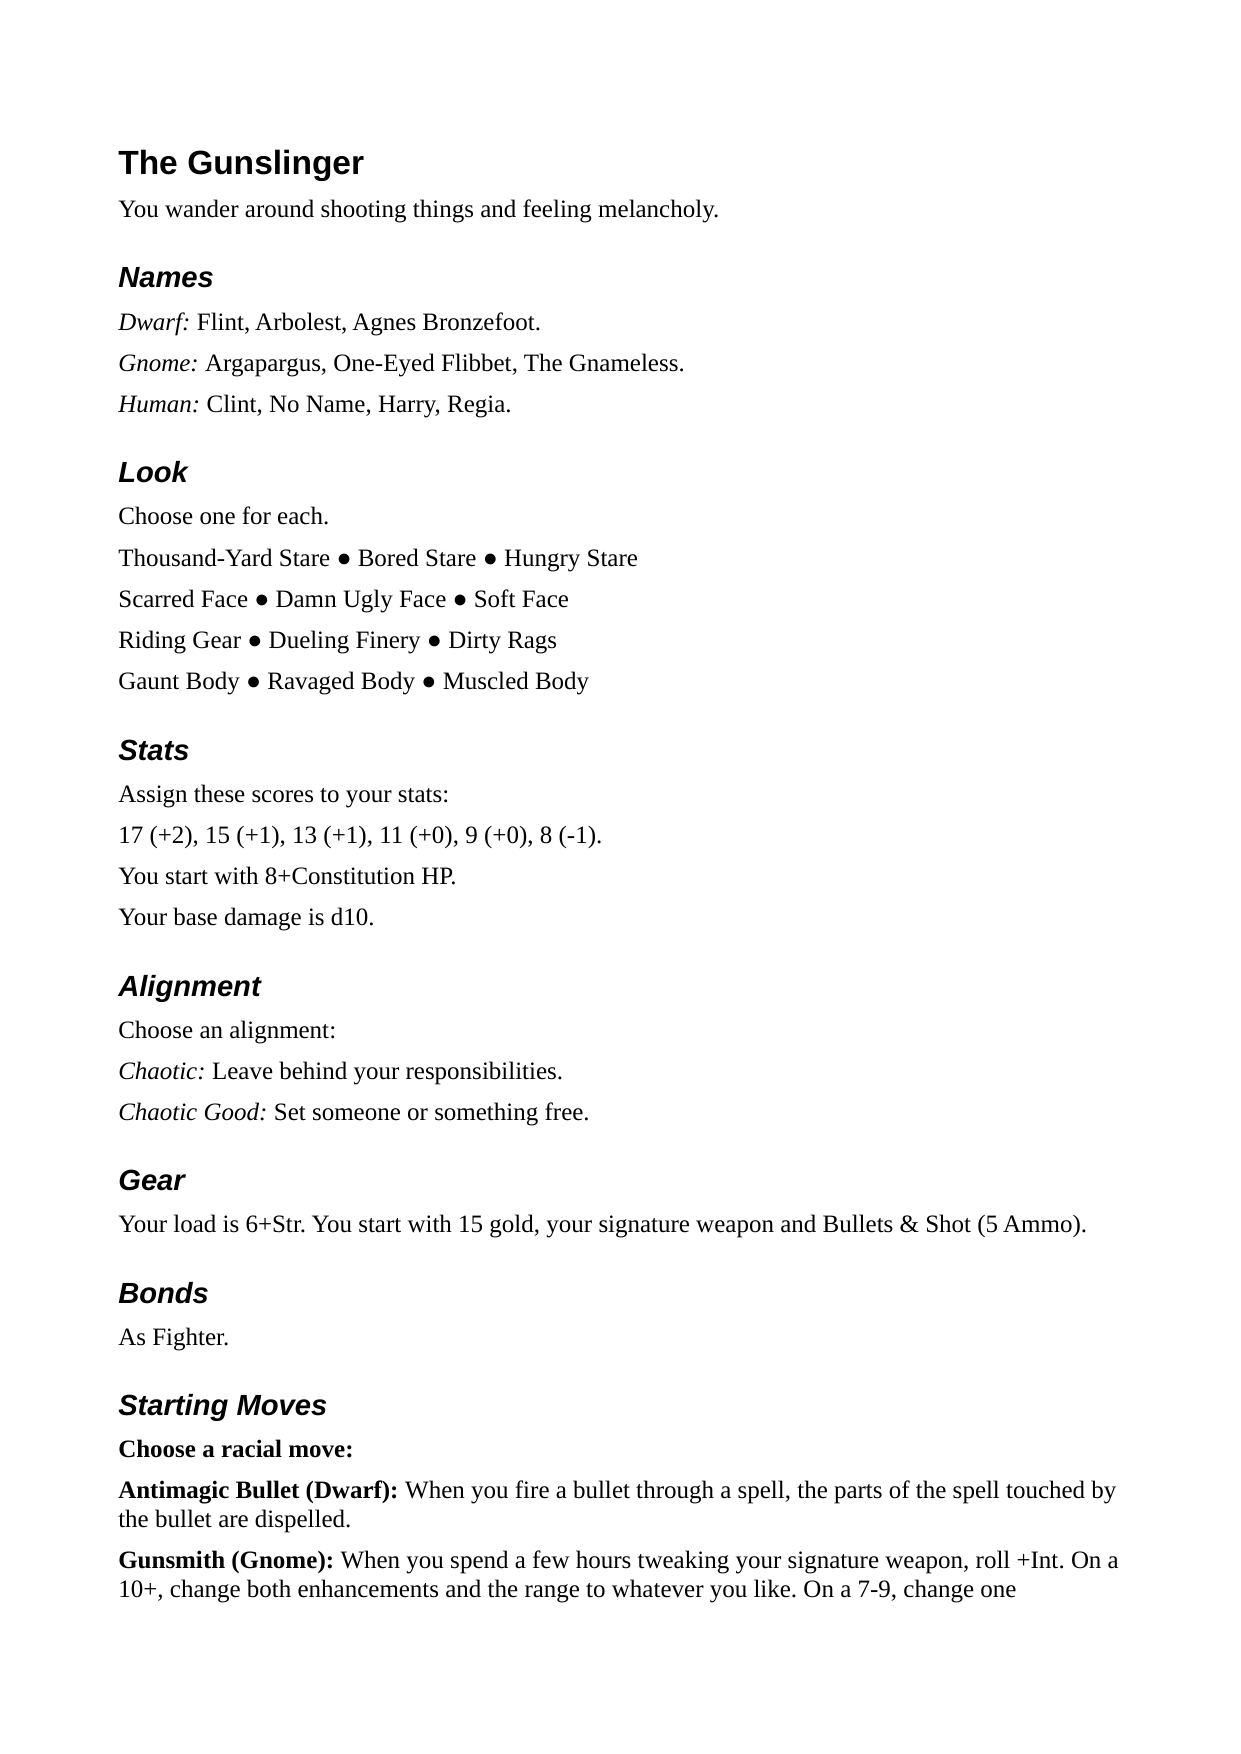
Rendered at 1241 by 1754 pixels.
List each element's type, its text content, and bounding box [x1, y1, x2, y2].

text Human: Clint, No Name, Harry, Regia. [118, 389, 1122, 418]
text Antimagic Bullet (Dwarf): When you fire a bullet through a spell, the parts of the spell touched by the bullet are dispelled. [118, 1475, 1122, 1533]
text Gunsmith (Gnome): When you spend a few hours tweaking your signature weapon, roll +Int. On a 10+, change both enhancements and the range to whatever you like. On a 7-9, change one [118, 1545, 1122, 1603]
text Gaunt Body ● Ravaged Body ● Muscled Body [118, 666, 1122, 695]
text Your base damage is d10. [118, 902, 1122, 931]
subtitle Gear [118, 1163, 1122, 1197]
subtitle The Gunslinger [118, 143, 1122, 182]
subtitle Stats [118, 733, 1122, 766]
text Choose an alignment: [118, 1015, 1122, 1043]
text 17 (+2), 15 (+1), 13 (+1), 11 (+0), 9 (+0), 8 (-1). [118, 820, 1122, 849]
text Riding Gear ● Dueling Finery ● Dirty Rags [118, 625, 1122, 654]
text Assign these scores to your stats: [118, 779, 1122, 807]
text Choose a racial move: [118, 1434, 1122, 1463]
text Chaotic: Leave behind your responsibilities. [118, 1056, 1122, 1085]
text Thousand-Yard Stare ● Bored Stare ● Hungry Stare [118, 543, 1122, 571]
text Your load is 6+Str. You start with 15 gold, your signature weapon and Bullets & Shot (5 Ammo). [118, 1209, 1122, 1238]
subtitle Starting Moves [118, 1388, 1122, 1422]
subtitle Bonds [118, 1276, 1122, 1309]
subtitle Look [118, 455, 1122, 489]
text Chaotic Good: Set someone or something free. [118, 1097, 1122, 1126]
text Scarred Face ● Damn Ugly Face ● Soft Face [118, 584, 1122, 613]
text Dwarf: Flint, Arbolest, Agnes Bronzefoot. [118, 307, 1122, 335]
text You wander around shooting things and feeling melancholy. [118, 194, 1122, 223]
text As Fighter. [118, 1322, 1122, 1351]
text Gnome: Argapargus, One-Eyed Flibbet, The Gnameless. [118, 348, 1122, 377]
subtitle Alignment [118, 969, 1122, 1002]
text You start with 8+Constitution HP. [118, 861, 1122, 890]
text Choose one for each. [118, 501, 1122, 530]
subtitle Names [118, 261, 1122, 294]
